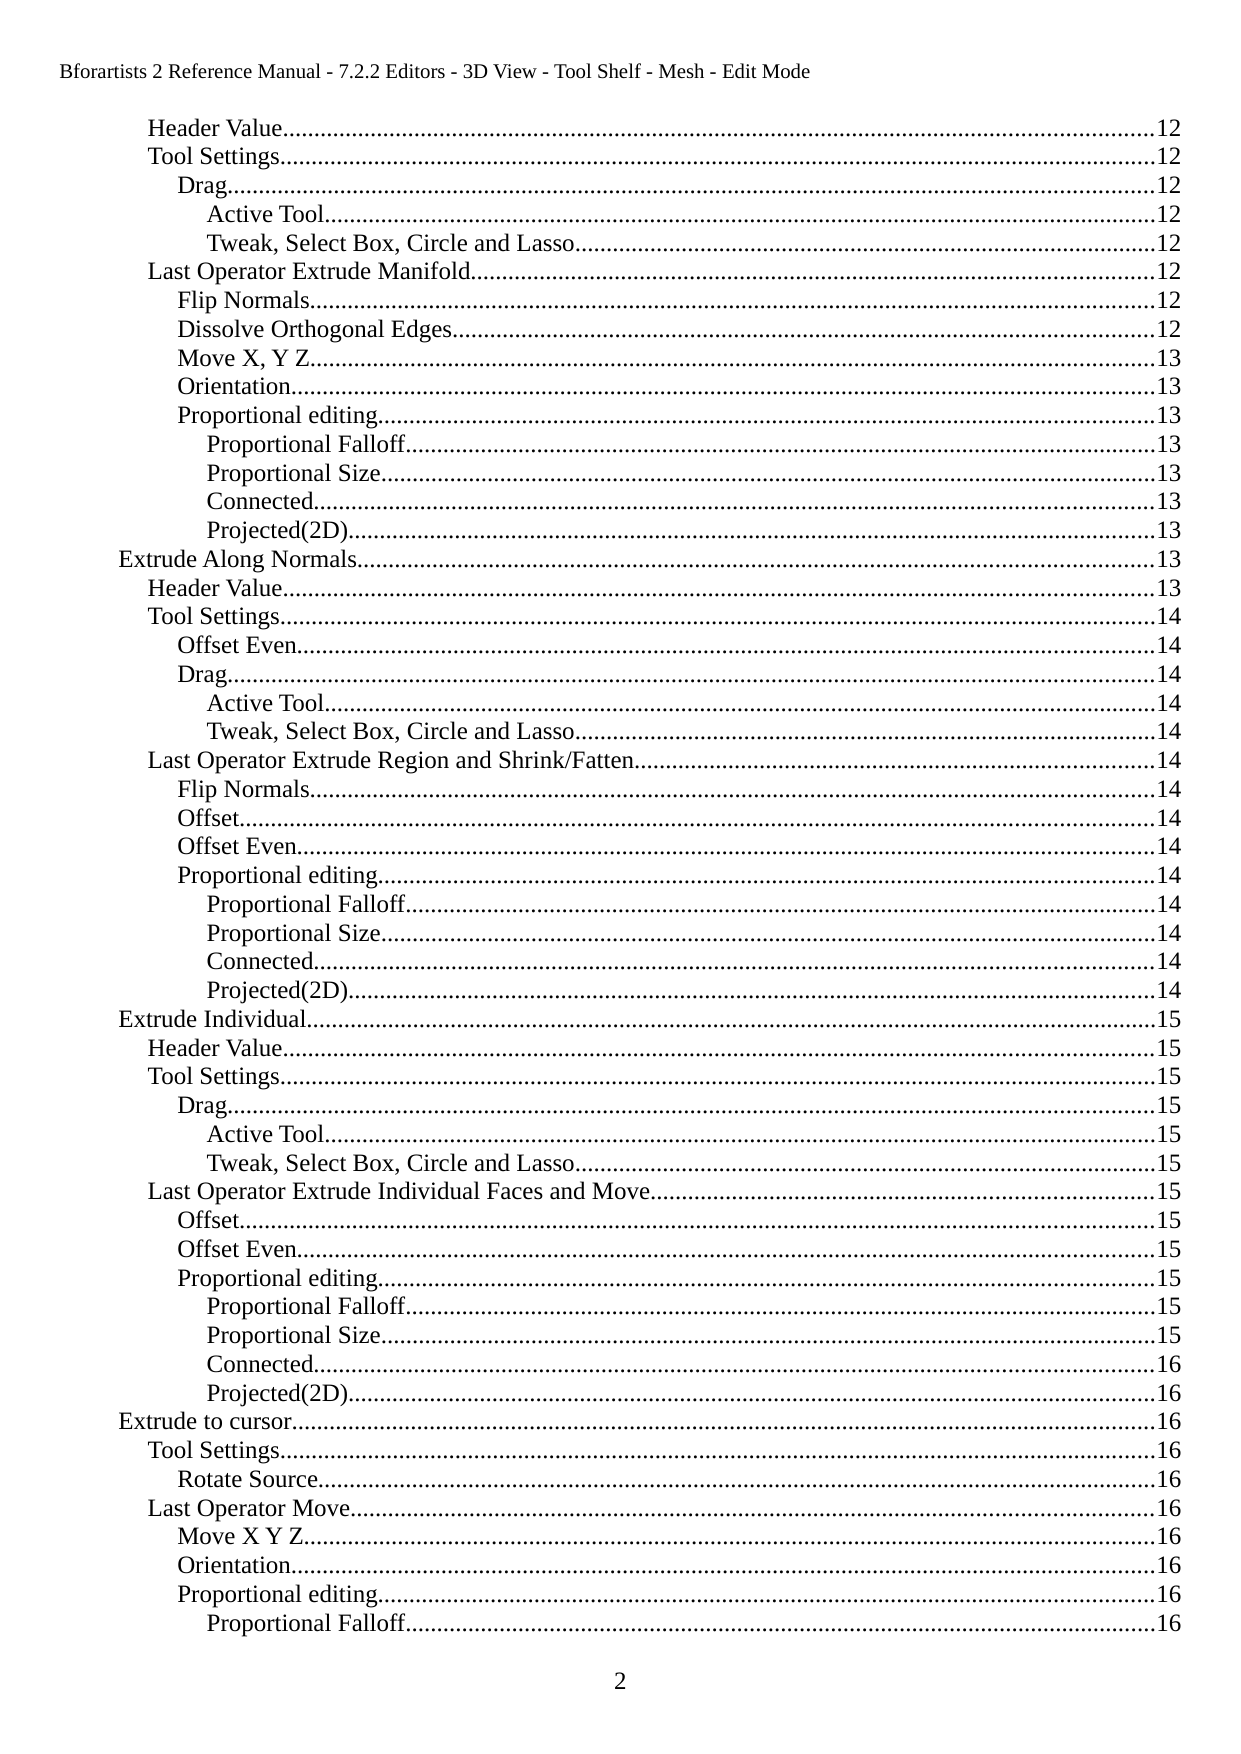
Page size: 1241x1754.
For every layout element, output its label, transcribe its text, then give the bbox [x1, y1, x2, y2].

text Connected 13 [206, 486, 1181, 515]
text Drag 15 [177, 1090, 1181, 1119]
text Drag 14 [177, 659, 1181, 688]
text Extrude Individual 15 [118, 1004, 1181, 1033]
text Move X Y Z 16 [177, 1521, 1181, 1550]
text Tool Settings 16 [147, 1435, 1181, 1464]
text Offset Even 14 [177, 831, 1181, 860]
text Last Operator Extrude Manifold 12 [147, 256, 1181, 285]
text Proportional editing 15 [177, 1263, 1181, 1291]
text Proportional Falloff 13 [206, 429, 1181, 458]
text Flip Normals 12 [177, 285, 1181, 314]
text Header Value 15 [147, 1033, 1181, 1061]
text Proportional Size 14 [206, 918, 1181, 946]
text Drag 12 [177, 170, 1181, 199]
text Proportional Falloff 14 [206, 889, 1181, 918]
text Tweak, Select Box, Circle and Lasso 12 [206, 228, 1181, 256]
text Proportional editing 13 [177, 400, 1181, 429]
text Dissolve Orthogonal Edges 12 [177, 314, 1181, 343]
text Active Tool 14 [206, 688, 1181, 716]
text Projected(2D) 16 [206, 1378, 1181, 1406]
text Extrude Along Normals 13 [118, 544, 1181, 573]
text Offset 14 [177, 803, 1181, 831]
text Tweak, Select Box, Circle and Lasso 15 [206, 1148, 1181, 1176]
text Connected 14 [206, 946, 1181, 975]
text Rotate Source 16 [177, 1464, 1181, 1493]
text Projected(2D) 13 [206, 515, 1181, 544]
text Header Value 12 [147, 113, 1181, 141]
text Proportional editing 14 [177, 860, 1181, 889]
text Orientation 13 [177, 371, 1181, 400]
text Tool Settings 14 [147, 601, 1181, 630]
text Connected 16 [206, 1349, 1181, 1378]
text Flip Normals 14 [177, 774, 1181, 803]
text Active Tool 15 [206, 1119, 1181, 1148]
text Orientation 16 [177, 1550, 1181, 1579]
text Extrude to cursor 16 [118, 1406, 1181, 1435]
text Tool Settings 12 [147, 141, 1181, 170]
text Tool Settings 15 [147, 1061, 1181, 1090]
text Header Value 13 [147, 573, 1181, 601]
text Move X, Y Z 13 [177, 343, 1181, 371]
text Offset Even 15 [177, 1234, 1181, 1263]
text Offset Even 14 [177, 630, 1181, 659]
text Proportional editing 16 [177, 1579, 1181, 1608]
text Last Operator Extrude Individual Faces and Move 15 [147, 1176, 1181, 1205]
text Proportional Falloff 15 [206, 1291, 1181, 1320]
text Last Operator Extrude Region and Shrink/Fatten 14 [147, 745, 1181, 774]
text Proportional Falloff 16 [206, 1608, 1181, 1636]
text Active Tool 12 [206, 199, 1181, 228]
text Proportional Size 15 [206, 1320, 1181, 1349]
text Proportional Size 13 [206, 458, 1181, 486]
text Tweak, Select Box, Circle and Lasso 14 [206, 716, 1181, 745]
text Offset 15 [177, 1205, 1181, 1234]
text Last Operator Move 16 [147, 1493, 1181, 1521]
text Projected(2D) 14 [206, 975, 1181, 1004]
